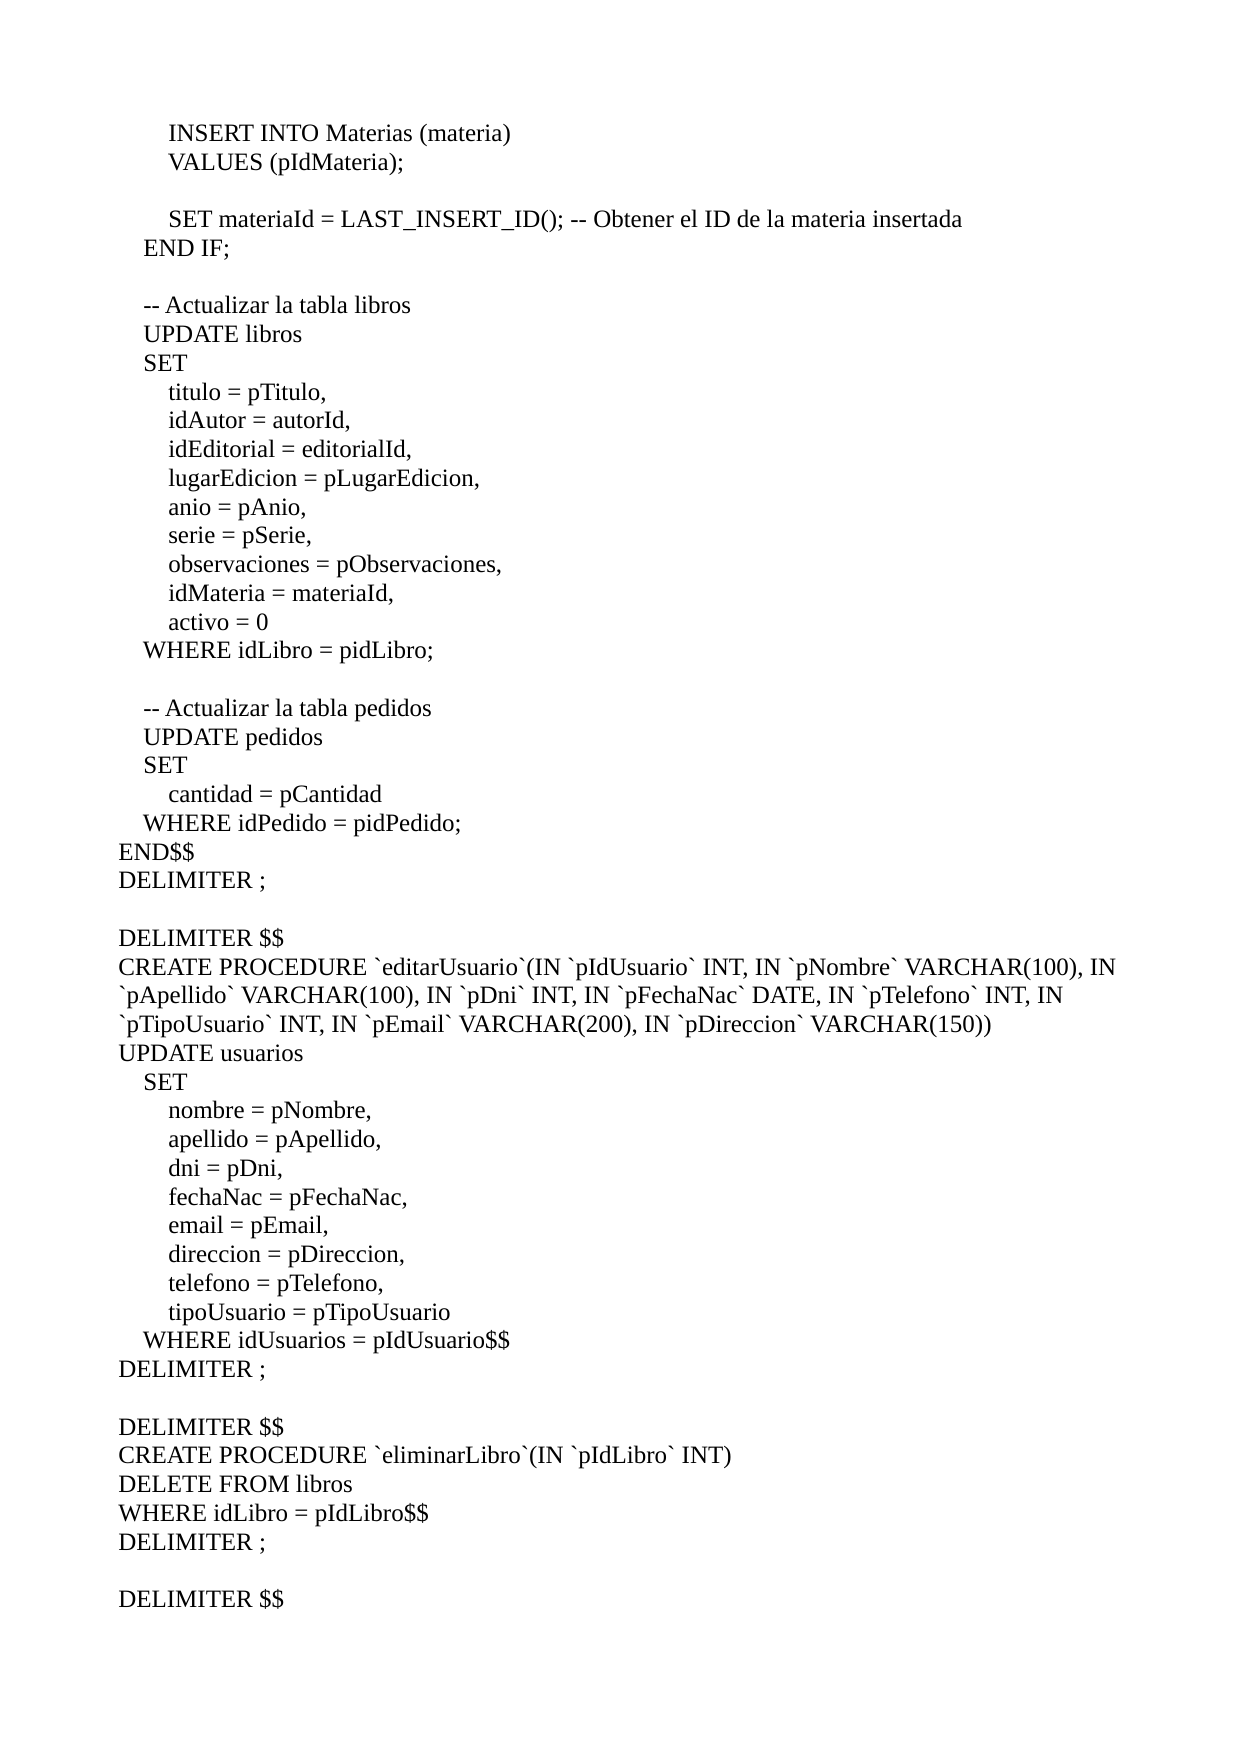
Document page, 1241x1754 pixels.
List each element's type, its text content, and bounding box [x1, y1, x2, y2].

text direccion = pDireccion, [118, 1239, 1122, 1268]
text VALUES (pIdMateria); [118, 147, 1122, 176]
text SET [118, 348, 1122, 377]
text DELIMITER $$ [118, 1584, 1122, 1613]
text UPDATE usuarios [118, 1038, 1122, 1067]
text apellido = pApellido, [118, 1124, 1122, 1153]
text DELIMITER ; [118, 866, 1122, 894]
text anio = pAnio, [118, 492, 1122, 521]
text telefono = pTelefono, [118, 1268, 1122, 1297]
text CREATE PROCEDURE `eliminarLibro`(IN `pIdLibro` INT) [118, 1441, 1122, 1469]
text fechaNac = pFechaNac, [118, 1182, 1122, 1211]
text DELIMITER $$ [118, 923, 1122, 952]
text serie = pSerie, [118, 521, 1122, 549]
text WHERE idLibro = pidLibro; [118, 636, 1122, 664]
text UPDATE pedidos [118, 722, 1122, 751]
text DELIMITER $$ [118, 1412, 1122, 1441]
text UPDATE libros [118, 319, 1122, 348]
text idMateria = materiaId, [118, 578, 1122, 607]
text SET [118, 1067, 1122, 1096]
text nombre = pNombre, [118, 1096, 1122, 1124]
text -- Actualizar la tabla libros [118, 291, 1122, 319]
text WHERE idPedido = pidPedido; [118, 808, 1122, 837]
text SET [118, 751, 1122, 779]
text END$$ [118, 837, 1122, 866]
text END IF; [118, 233, 1122, 262]
text WHERE idLibro = pIdLibro$$ [118, 1498, 1122, 1527]
text CREATE PROCEDURE `editarUsuario`(IN `pIdUsuario` INT, IN `pNombre` VARCHAR(100), IN `pApellido` VARCHAR(100), IN `pDni` INT, IN `pFechaNac` DATE, IN `pTelefono` INT, IN `pTipoUsuario` INT, IN `pEmail` VARCHAR(200), IN `pDireccion` VARCHAR(150)) [118, 952, 1122, 1038]
text email = pEmail, [118, 1211, 1122, 1239]
text lugarEdicion = pLugarEdicion, [118, 463, 1122, 492]
text DELIMITER ; [118, 1527, 1122, 1556]
text idEditorial = editorialId, [118, 434, 1122, 463]
text titulo = pTitulo, [118, 377, 1122, 406]
text WHERE idUsuarios = pIdUsuario$$ [118, 1326, 1122, 1354]
text DELIMITER ; [118, 1354, 1122, 1383]
text SET materiaId = LAST_INSERT_ID(); -- Obtener el ID de la materia insertada [118, 204, 1122, 233]
text DELETE FROM libros [118, 1469, 1122, 1498]
text idAutor = autorId, [118, 406, 1122, 434]
text dni = pDni, [118, 1153, 1122, 1182]
text cantidad = pCantidad [118, 779, 1122, 808]
text observaciones = pObservaciones, [118, 549, 1122, 578]
text activo = 0 [118, 607, 1122, 636]
text -- Actualizar la tabla pedidos [118, 693, 1122, 722]
text tipoUsuario = pTipoUsuario [118, 1297, 1122, 1326]
text INSERT INTO Materias (materia) [118, 118, 1122, 147]
